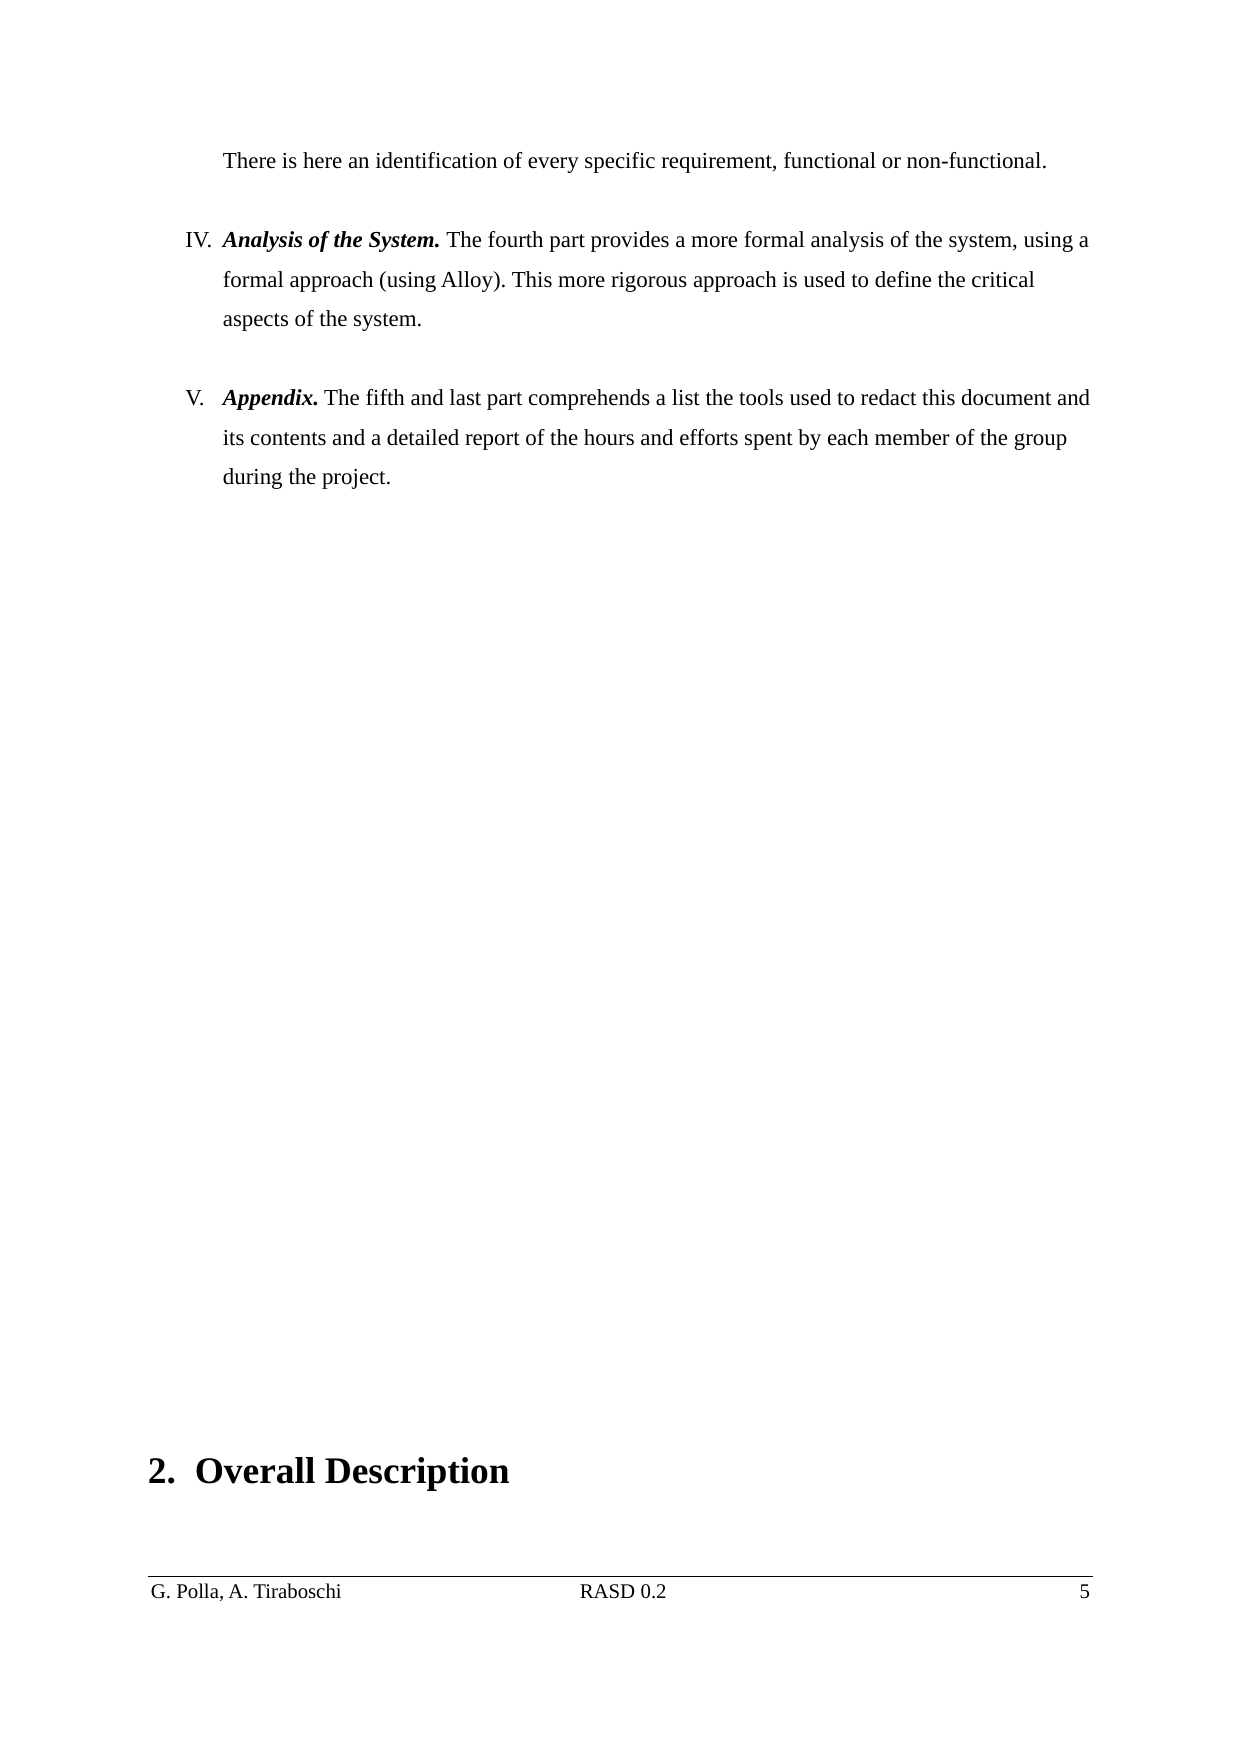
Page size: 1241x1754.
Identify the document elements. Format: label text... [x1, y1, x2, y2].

list There is here an identification of every specific requirement, functional or non-functional. [185, 148, 1093, 174]
list Appendix. The fifth and last part comprehends a list the tools used to redact this document and its contents and a detailed report of the hours and efforts spent by each member of the group during the project. [185, 384, 1093, 490]
list Analysis of the System. The fourth part provides a more formal analysis of the system, using a formal approach (using Alloy). This more rigorous approach is used to define the critical aspects of the system. [185, 227, 1093, 371]
text 2. Overall Description [148, 1448, 1093, 1549]
